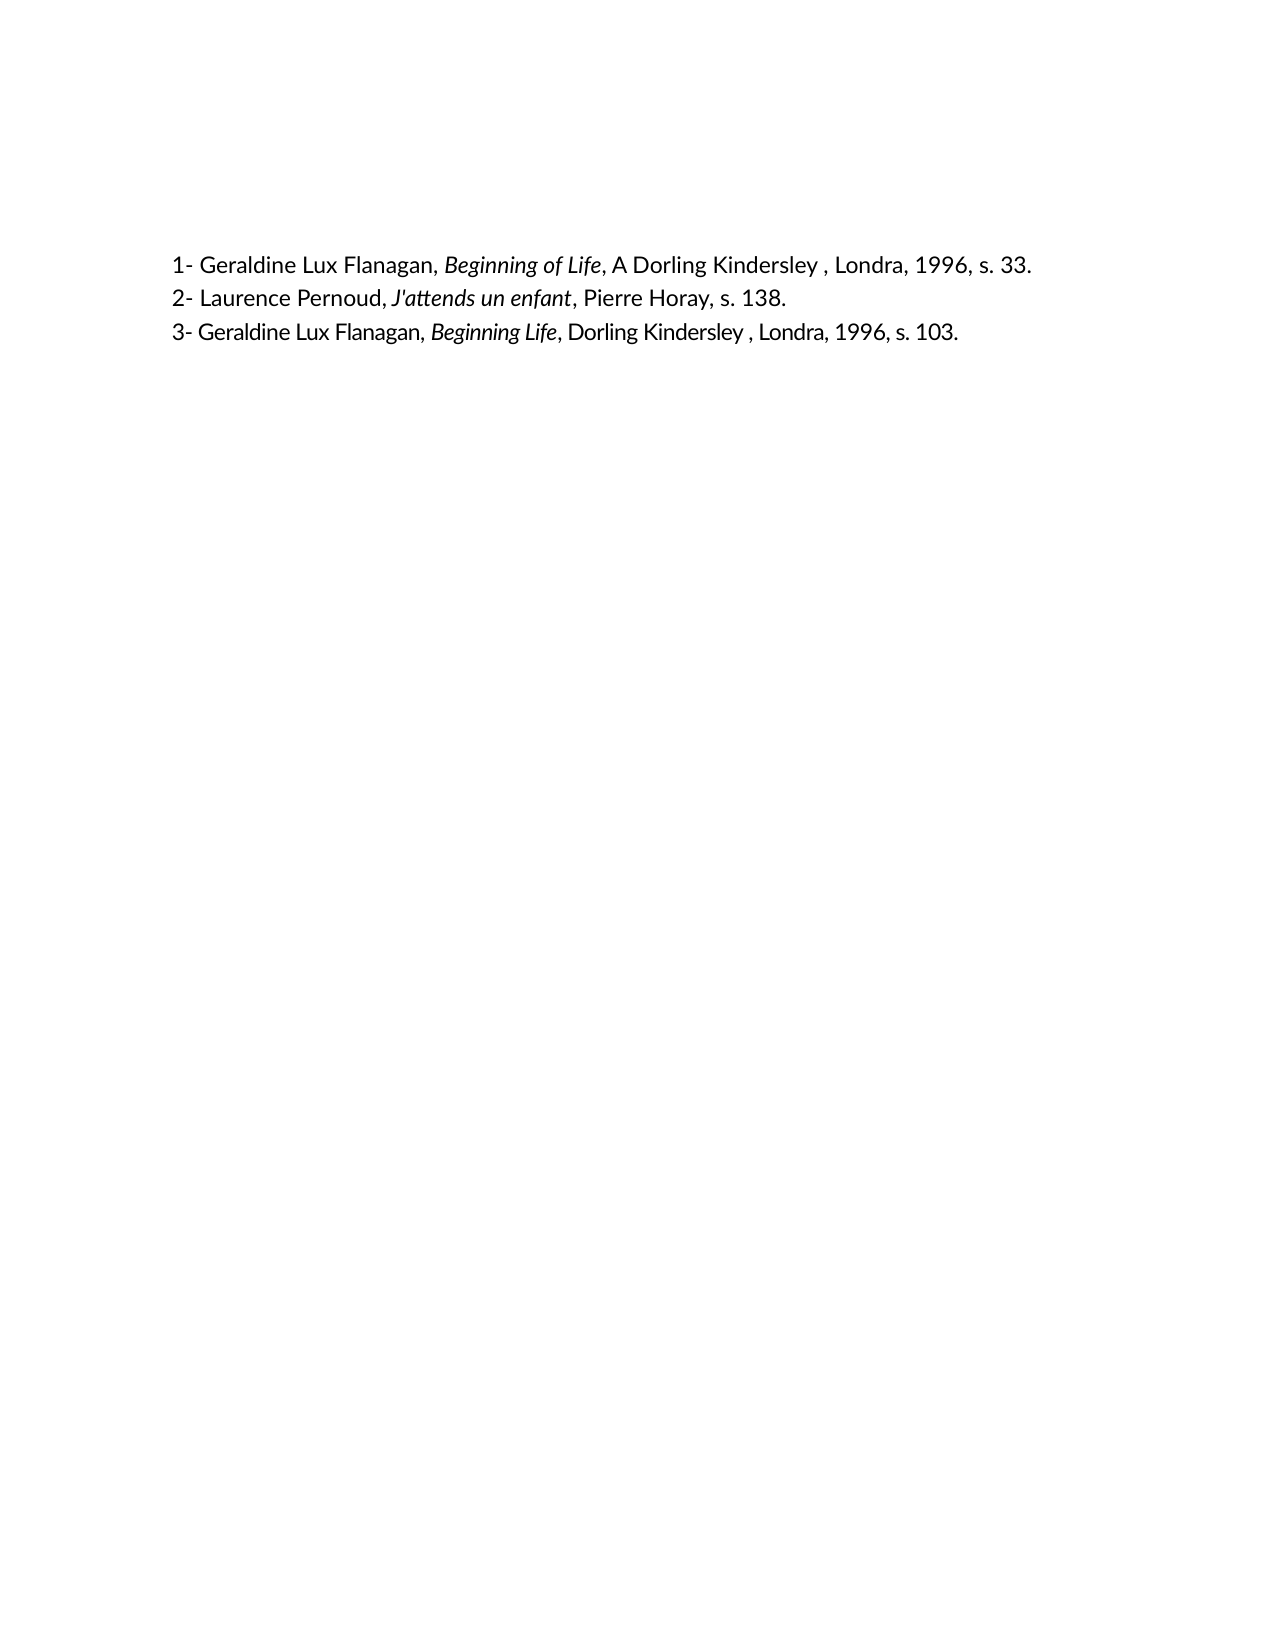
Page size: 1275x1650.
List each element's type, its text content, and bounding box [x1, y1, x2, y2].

text 3- Geraldine Lux Flanagan, Beginning Life, Dorling Kindersley , Londra, 1996, s. 103. [112, 313, 1145, 347]
text 1- Geraldine Lux Flanagan, Beginning of Life, A Dorling Kindersley , Londra, 1996, s. 33. [112, 247, 1145, 280]
text 2- Laurence Pernoud, J'attends un enfant, Pierre Horay, s. 138. [112, 280, 1145, 313]
